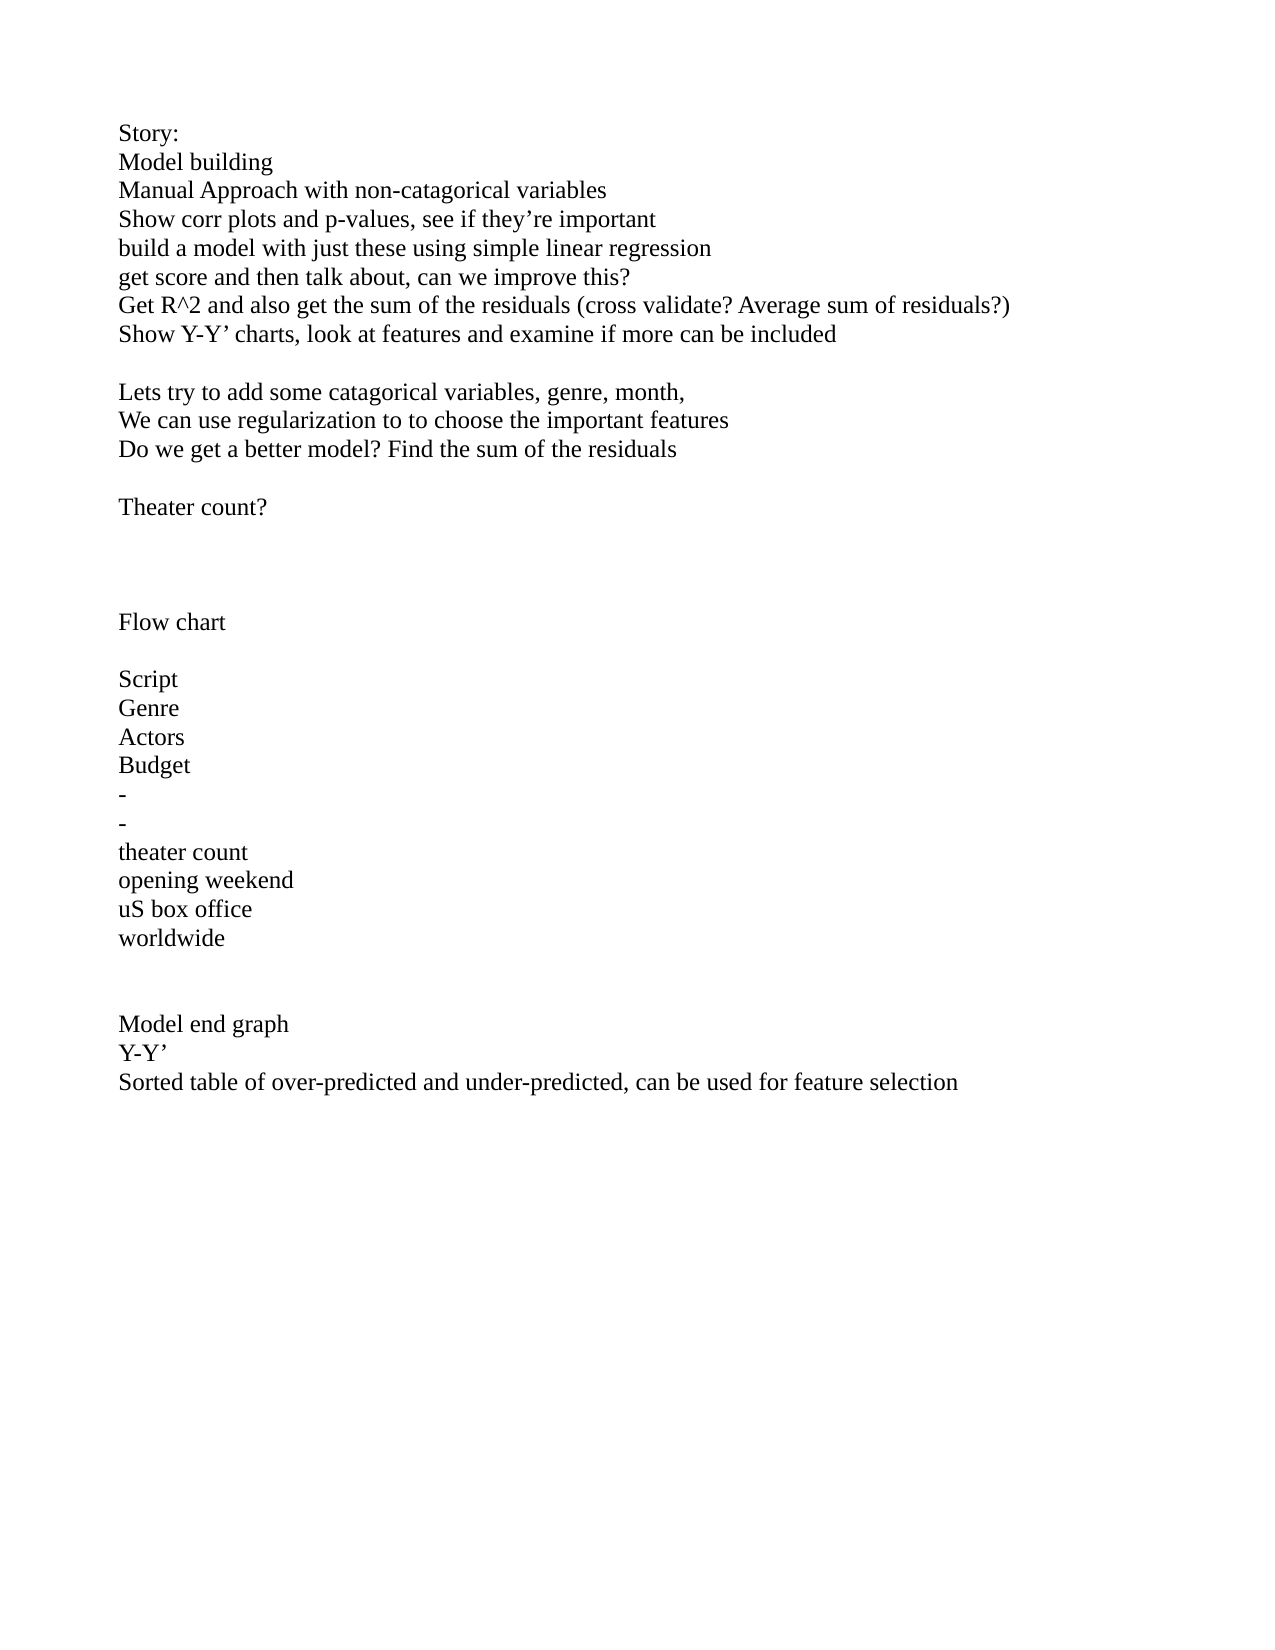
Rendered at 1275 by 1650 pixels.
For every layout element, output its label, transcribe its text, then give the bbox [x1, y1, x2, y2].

text Manual Approach with non-catagorical variables [118, 176, 1157, 204]
text get score and then talk about, can we improve this? [118, 262, 1157, 291]
text opening weekend [118, 866, 1157, 894]
text - [118, 779, 1157, 808]
text Script [118, 664, 1157, 693]
text We can use regularization to to choose the important features [118, 406, 1157, 434]
text uS box office [118, 894, 1157, 923]
text - [118, 808, 1157, 837]
text worldwide [118, 923, 1157, 952]
text Do we get a better model? Find the sum of the residuals [118, 434, 1157, 463]
text Lets try to add some catagorical variables, genre, month, [118, 377, 1157, 406]
text Get R^2 and also get the sum of the residuals (cross validate? Average sum of residuals?) [118, 291, 1157, 319]
text theater count [118, 837, 1157, 866]
text Actors [118, 722, 1157, 751]
text Theater count? [118, 492, 1157, 521]
text Sorted table of over-predicted and under-predicted, can be used for feature selection [118, 1067, 1157, 1096]
text Model end graph [118, 1009, 1157, 1038]
text Y-Y’ [118, 1038, 1157, 1067]
text Model building [118, 147, 1157, 176]
text Show Y-Y’ charts, look at features and examine if more can be included [118, 319, 1157, 348]
text Story: [118, 118, 1157, 147]
text Genre [118, 693, 1157, 722]
text Budget [118, 751, 1157, 779]
text build a model with just these using simple linear regression [118, 233, 1157, 262]
text Show corr plots and p-values, see if they’re important [118, 204, 1157, 233]
text Flow chart [118, 607, 1157, 636]
